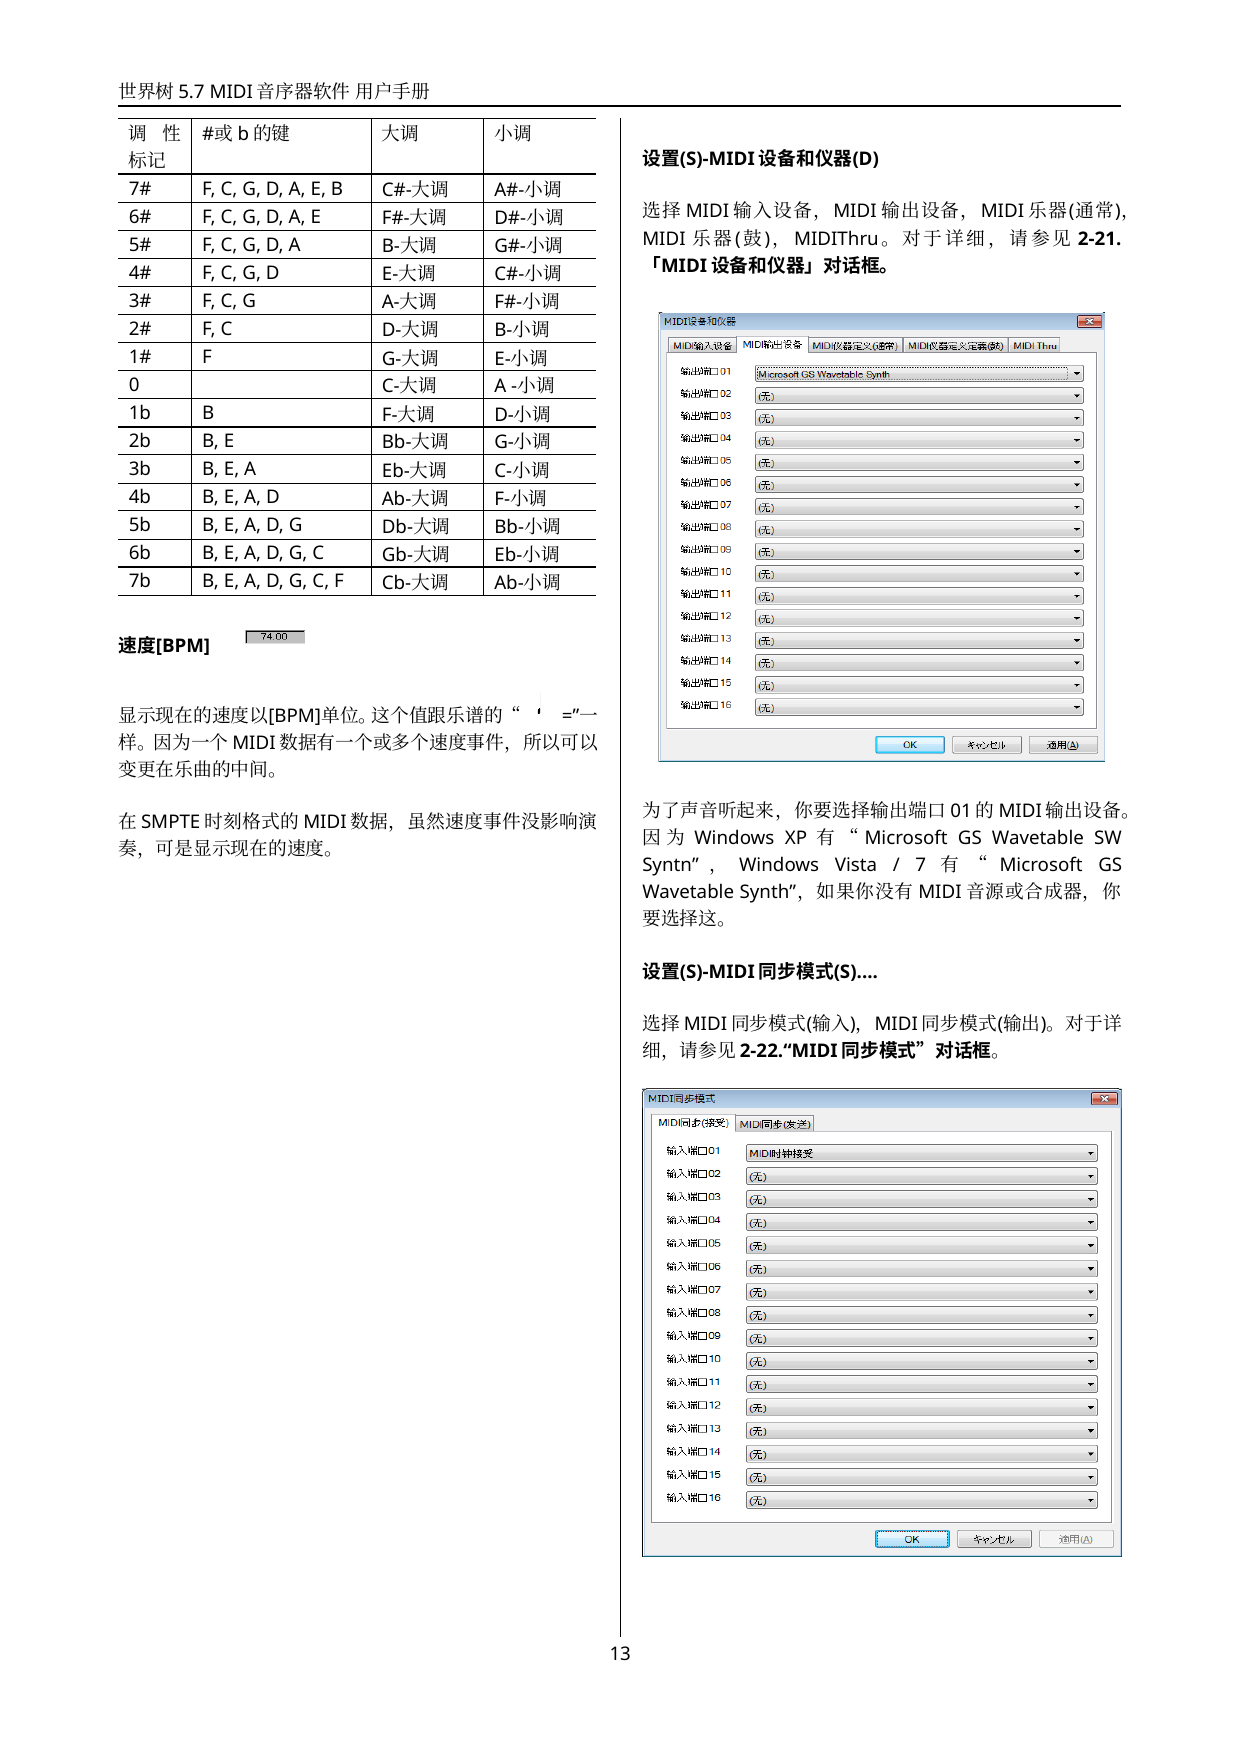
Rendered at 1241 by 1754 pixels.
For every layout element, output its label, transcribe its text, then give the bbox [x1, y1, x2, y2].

table_cell C-小调 [484, 455, 596, 482]
table_header 小调 [484, 119, 596, 173]
table_cell 3b [118, 455, 191, 482]
picture [245, 630, 307, 644]
table_cell Cb-大调 [372, 568, 483, 594]
table_cell 2# [118, 315, 191, 342]
table_cell C#-小调 [484, 259, 596, 286]
text 在SMPTE时刻格式的MIDI数据，虽然速度事件没影响演奏，可是显示现在的速度。 [118, 807, 598, 861]
picture [642, 1088, 1122, 1557]
table_cell F, C, G, D [192, 259, 371, 286]
table_cell Eb-大调 [372, 455, 483, 482]
table_cell C-大调 [372, 371, 483, 398]
text 为了声音听起来，你要选择输出端口01的MIDI输出设备。因为Windows XP有“Microsoft GS Wavetable SW Syntn”，Windows Vista / 7有“Microsoft GS Wavetable Synth”，如果你没有MIDI音源或合成器，你要选择这。 [642, 796, 1122, 931]
table_cell B-大调 [372, 231, 483, 258]
table_header #或 b的键 [192, 119, 371, 173]
table_cell D#-小调 [484, 203, 596, 230]
text 选择MIDI同步模式(输入)，MIDI同步模式(输出)。对于详细，请参见2-22.“MIDI同步模式”对话框。 [642, 1009, 1122, 1063]
table_cell 5b [118, 511, 191, 538]
table_cell 5# [118, 231, 191, 258]
table_cell B, E, A, D, G [192, 511, 371, 538]
table_cell Eb-小调 [484, 540, 596, 566]
table_cell B, E, A [192, 455, 371, 482]
table_cell 4# [118, 259, 191, 286]
table_cell E-小调 [484, 343, 596, 370]
table_cell A -小调 [484, 371, 596, 398]
table_cell Db-大调 [372, 511, 483, 538]
table_cell Bb-大调 [372, 428, 483, 454]
table_cell Bb-小调 [484, 511, 596, 538]
table_cell F#-大调 [372, 203, 483, 230]
table_cell 0 [118, 371, 191, 398]
table_cell F [192, 343, 371, 370]
text 设置(S)-MIDI同步模式(S).... [642, 956, 1122, 983]
table_cell [192, 371, 371, 398]
picture [658, 312, 1105, 762]
table_cell E-大调 [372, 259, 483, 286]
table_cell A#-小调 [484, 175, 596, 202]
table_cell 4b [118, 484, 191, 510]
table_header 大调 [372, 119, 483, 173]
table_cell F, C [192, 315, 371, 342]
text 选择MIDI输入设备，MIDI输出设备，MIDI乐器(通常)，MIDI乐器(鼓)，MIDIThru。对于详细，请参见2-21.「MIDI设备和仪器」对话框。 [642, 196, 1122, 277]
picture [537, 692, 541, 714]
table_cell B, E [192, 428, 371, 454]
table_cell B, E, A, D, G, C [192, 540, 371, 566]
table_cell F, C, G, D, A [192, 231, 371, 258]
table_cell G#-小调 [484, 231, 596, 258]
table_cell 7# [118, 175, 191, 202]
table_cell C#-大调 [372, 175, 483, 202]
table_cell Ab-小调 [484, 568, 596, 594]
table_cell F-大调 [372, 399, 483, 426]
text 显示现在的速度以[BPM]单位。这个值跟乐谱的“ =”一样。因为一个MIDI数据有一个或多个速度事件，所以可以变更在乐曲的中间。 [118, 683, 598, 782]
table_cell Gb-大调 [372, 540, 483, 566]
text 速度[BPM] [118, 621, 598, 658]
table_cell Ab-大调 [372, 484, 483, 510]
table_cell F, C, G, D, A, E [192, 203, 371, 230]
table_cell D-大调 [372, 315, 483, 342]
table_cell B [192, 399, 371, 426]
table_cell 7b [118, 568, 191, 594]
table_cell F, C, G [192, 287, 371, 314]
table_cell 6# [118, 203, 191, 230]
table_cell A-大调 [372, 287, 483, 314]
table_cell B, E, A, D [192, 484, 371, 510]
table_cell B-小调 [484, 315, 596, 342]
table_cell 1# [118, 343, 191, 370]
table_cell 3# [118, 287, 191, 314]
table_cell F#-小调 [484, 287, 596, 314]
table_header 调性标记 [118, 119, 191, 173]
table_cell 1b [118, 399, 191, 426]
text 设置(S)-MIDI设备和仪器(D) [642, 144, 1122, 171]
table_cell F-小调 [484, 484, 596, 510]
table_cell 6b [118, 540, 191, 566]
table_cell G-小调 [484, 428, 596, 454]
table_cell D-小调 [484, 399, 596, 426]
table_cell G-大调 [372, 343, 483, 370]
table_cell F, C, G, D, A, E, B [192, 175, 371, 202]
table_cell B, E, A, D, G, C, F [192, 568, 371, 594]
table_cell 2b [118, 428, 191, 454]
